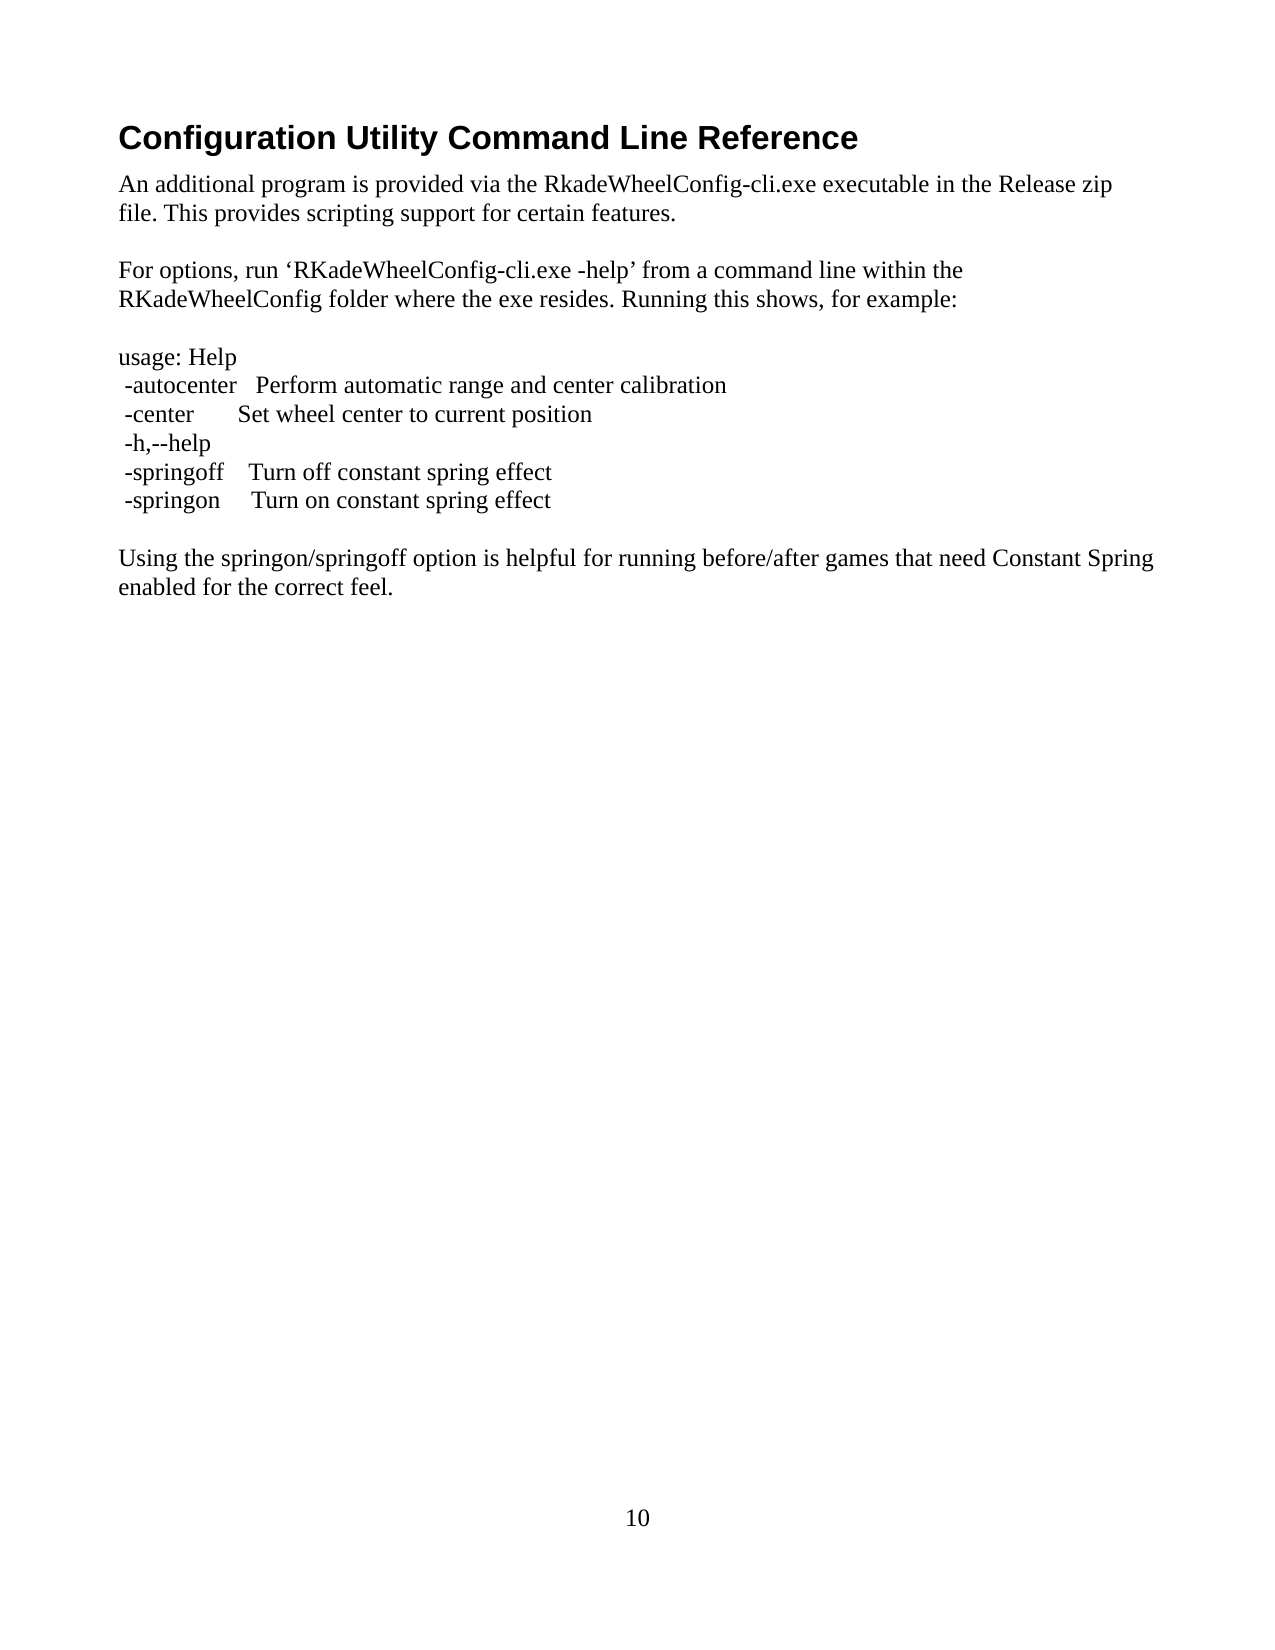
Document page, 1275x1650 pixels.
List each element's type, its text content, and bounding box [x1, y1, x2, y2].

text An additional program is provided via the RkadeWheelConfig-cli.exe executable in the Release zip file. This provides scripting support for certain features. [118, 169, 1157, 227]
text Using the springon/springoff option is helpful for running before/after games that need Constant Spring enabled for the correct feel. [118, 543, 1157, 600]
text -springoff Turn off constant spring effect [118, 457, 1157, 485]
text usage: Help [118, 342, 1157, 370]
text -autocenter Perform automatic range and center calibration [118, 370, 1157, 399]
text For options, run ‘RKadeWheelConfig-cli.exe -help’ from a command line within the RKadeWheelConfig folder where the exe resides. Running this shows, for example: [118, 255, 1157, 342]
text -springon Turn on constant spring effect [118, 485, 1157, 514]
text -center Set wheel center to current position [118, 399, 1157, 428]
subtitle Configuration Utility Command Line Reference [118, 118, 1157, 157]
text -h,--help [118, 428, 1157, 457]
